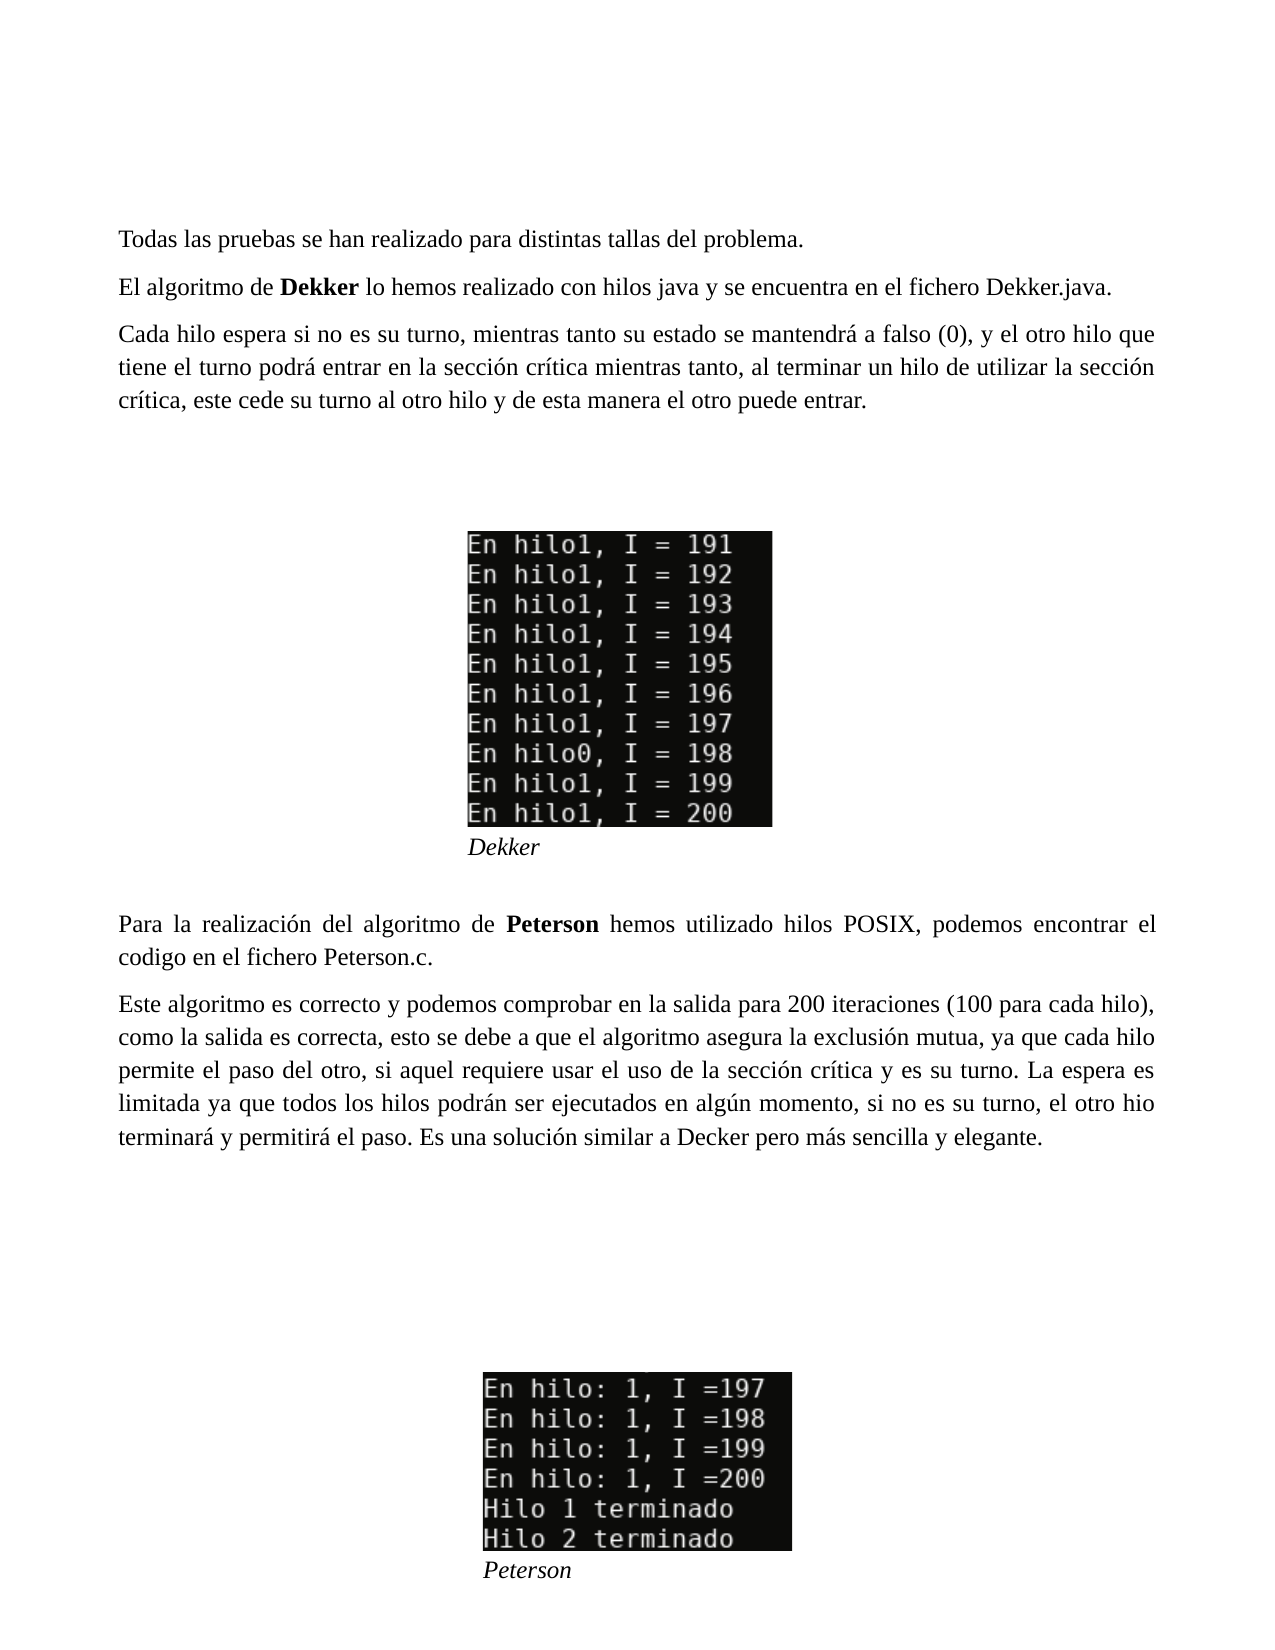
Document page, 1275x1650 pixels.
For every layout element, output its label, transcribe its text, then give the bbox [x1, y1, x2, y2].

text Para la realización del algoritmo de Peterson hemos utilizado hilos POSIX, podemos encontrar el codigo en el fichero Peterson.c. [118, 909, 1157, 971]
text Cada hilo espera si no es su turno, mientras tanto su estado se mantendrá a falso (0), y el otro hilo que tiene el turno podrá entrar en la sección crítica mientras tanto, al terminar un hilo de utilizar la sección crítica, este cede su turno al otro hilo y de esta manera el otro puede entrar. [118, 319, 1157, 414]
text El algoritmo de Dekker lo hemos realizado con hilos java y se encuentra en el fichero Dekker.java. [118, 272, 1157, 300]
text Este algoritmo es correcto y podemos comprobar en la salida para 200 iteraciones (100 para cada hilo), como la salida es correcta, esto se debe a que el algoritmo asegura la exclusión mutua, ya que cada hilo permite el paso del otro, si aquel requiere usar el uso de la sección crítica y es su turno. La espera es limitada ya que todos los hilos podrán ser ejecutados en algún momento, si no es su turno, el otro hio terminará y permitirá el paso. Es una solución similar a Decker pero más sencilla y elegante. [118, 989, 1157, 1150]
text Todas las pruebas se han realizado para distintas tallas del problema. [118, 224, 1157, 253]
text Peterson [483, 1551, 792, 1584]
picture [467, 531, 773, 827]
picture [482, 1372, 793, 1551]
text Dekker [468, 827, 772, 861]
